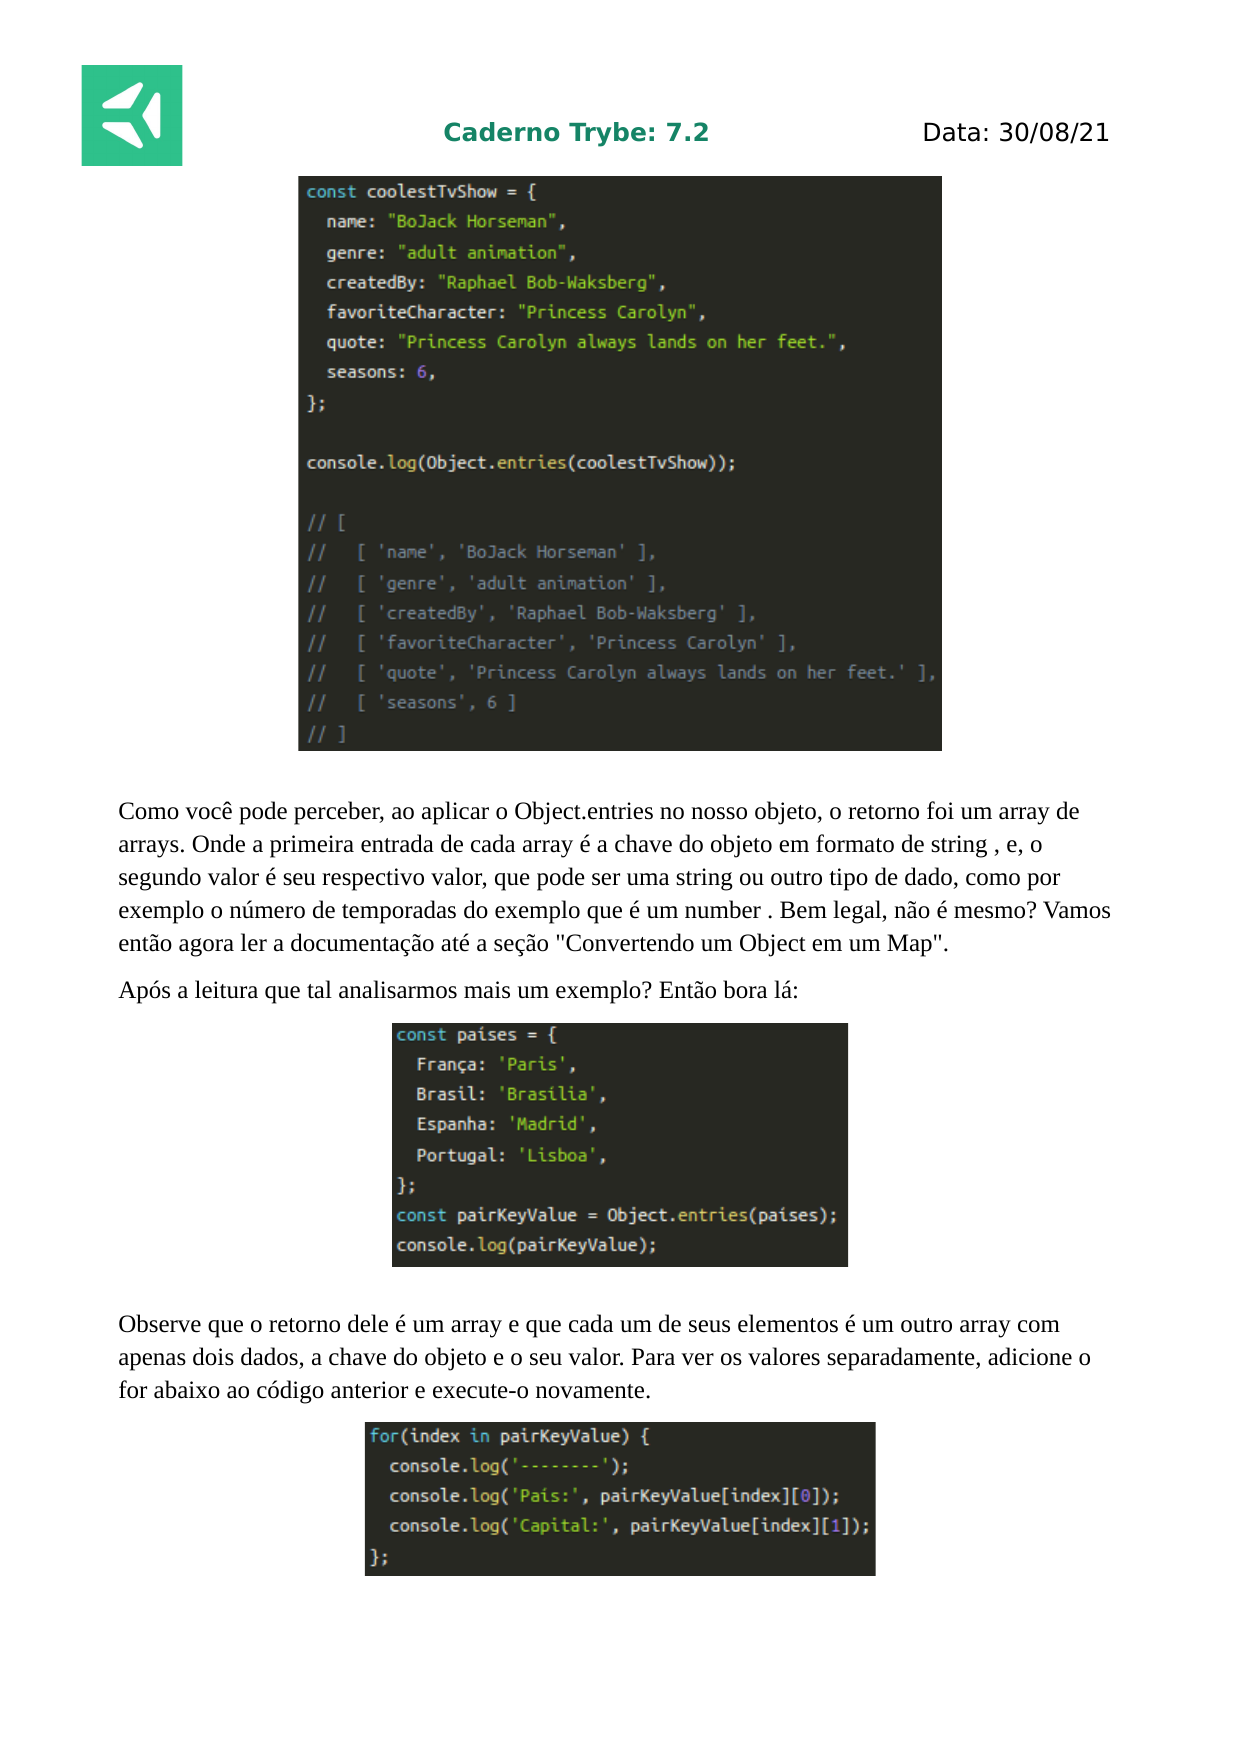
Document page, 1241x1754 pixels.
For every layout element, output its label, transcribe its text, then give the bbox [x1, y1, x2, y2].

text Observe que o retorno dele é um array e que cada um de seus elementos é um outro array com apenas dois dados, a chave do objeto e o seu valor. Para ver os valores separadamente, adicione o for abaixo ao código anterior e execute-o novamente. [118, 1309, 1122, 1403]
picture [392, 1023, 849, 1267]
picture [364, 1422, 876, 1576]
picture [81, 65, 183, 166]
picture [298, 176, 942, 751]
text Após a leitura que tal analisarmos mais um exemplo? Então bora lá: [118, 975, 1122, 1004]
text Como você pode perceber, ao aplicar o Object.entries no nosso objeto, o retorno foi um array de arrays. Onde a primeira entrada de cada array é a chave do objeto em formato de string , e, o segundo valor é seu respectivo valor, que pode ser uma string ou outro tipo de dado, como por exemplo o número de temporadas do exemplo que é um number . Bem legal, não é mesmo? Vamos então agora ler a documentação até a seção "Convertendo um Object em um Map". [118, 796, 1122, 957]
